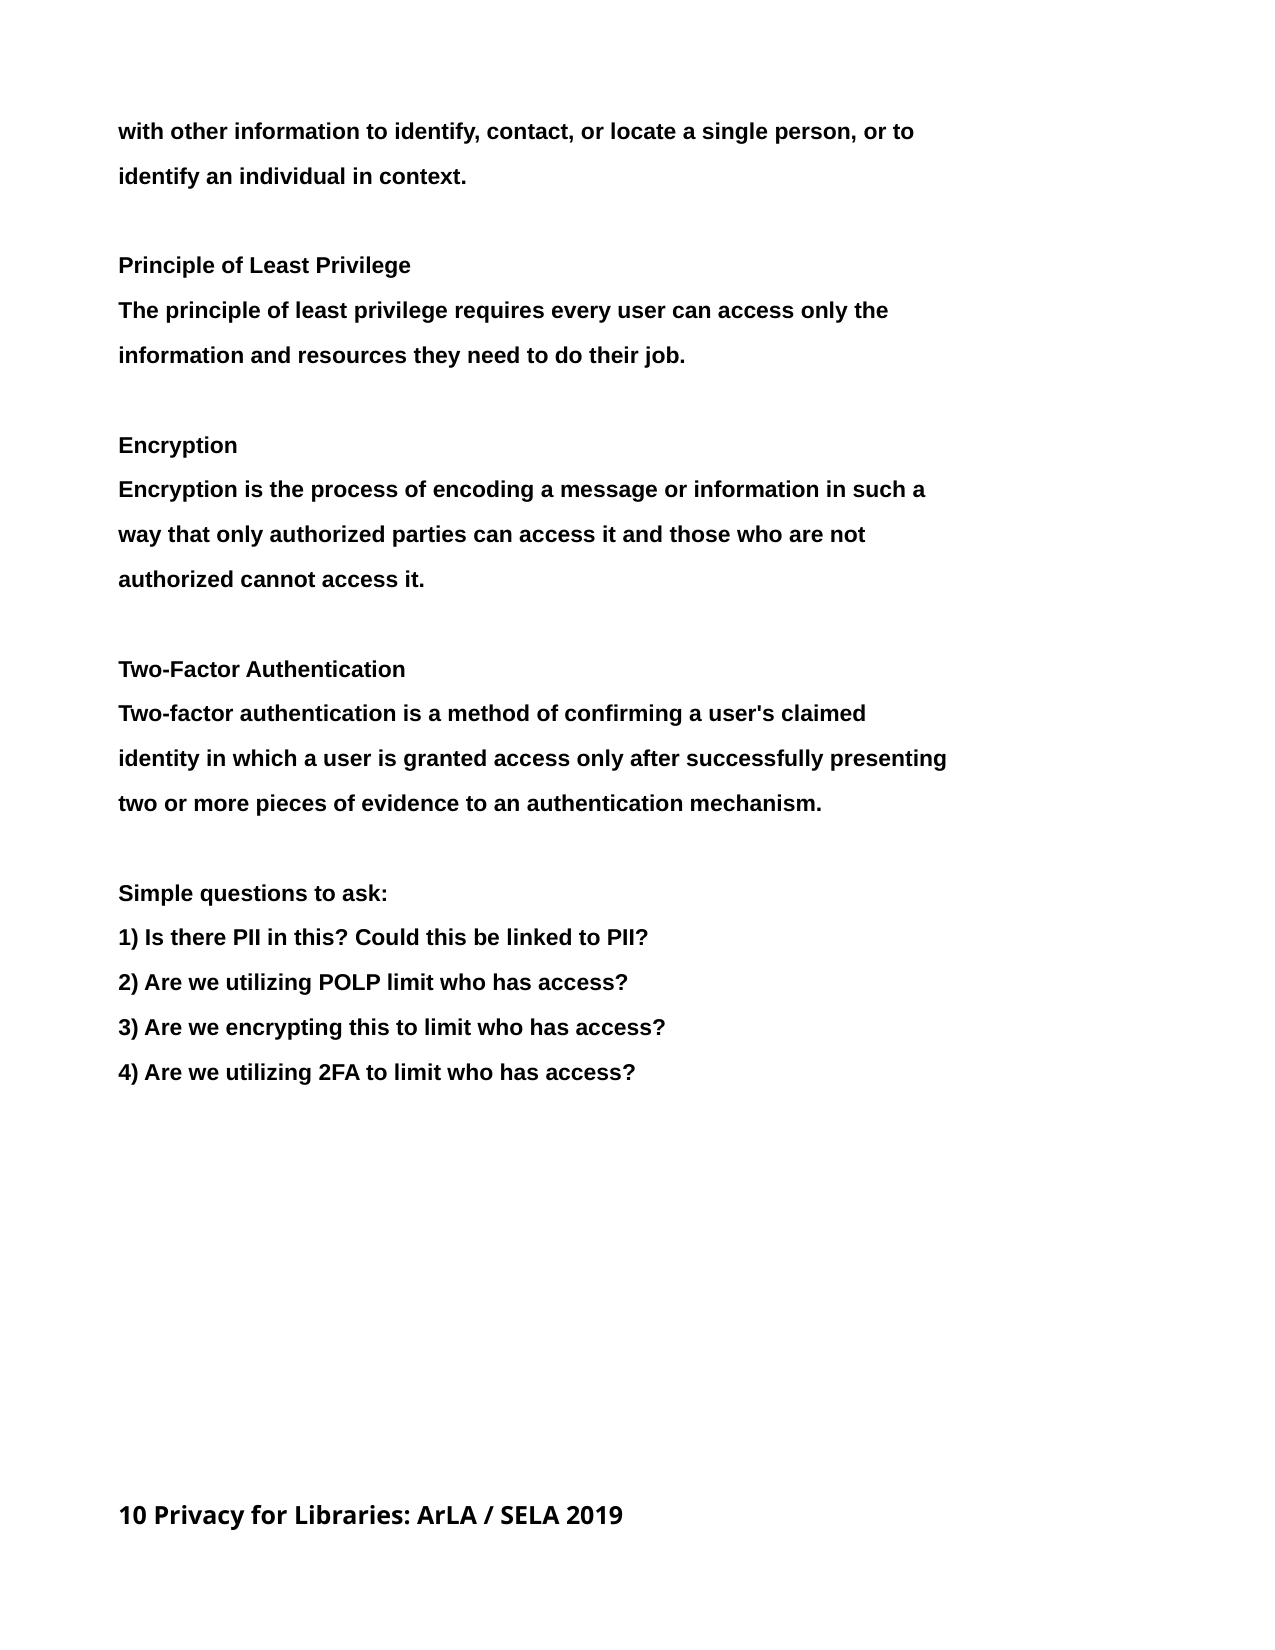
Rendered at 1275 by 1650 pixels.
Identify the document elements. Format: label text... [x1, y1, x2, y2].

text with other information to identify, contact, or locate a single person, or to [118, 118, 1157, 144]
text The principle of least privilege requires every user can access only the [118, 297, 1157, 324]
text 3) Are we encrypting this to limit who has access? [118, 1014, 1157, 1040]
text identify an individual in context. [118, 163, 1157, 189]
text 4) Are we utilizing 2FA to limit who has access? [118, 1059, 1157, 1085]
text information and resources they need to do their job. [118, 342, 1157, 368]
text 2) Are we utilizing POLP limit who has access? [118, 969, 1157, 996]
text way that only authorized parties can access it and those who are not [118, 521, 1157, 548]
text Two-Factor Authentication [118, 656, 1157, 682]
text authorized cannot access it. [118, 566, 1157, 592]
text Encryption [118, 432, 1157, 458]
text Principle of Least Privilege [118, 252, 1157, 279]
text 1) Is there PII in this? Could this be linked to PII? [118, 924, 1157, 951]
text Two-factor authentication is a method of confirming a user's claimed [118, 700, 1157, 727]
text Encryption is the process of encoding a message or information in such a [118, 476, 1157, 503]
text identity in which a user is granted access only after successfully presenting [118, 745, 1157, 772]
text two or more pieces of evidence to an authentication mechanism. [118, 790, 1157, 816]
text Simple questions to ask: [118, 879, 1157, 906]
